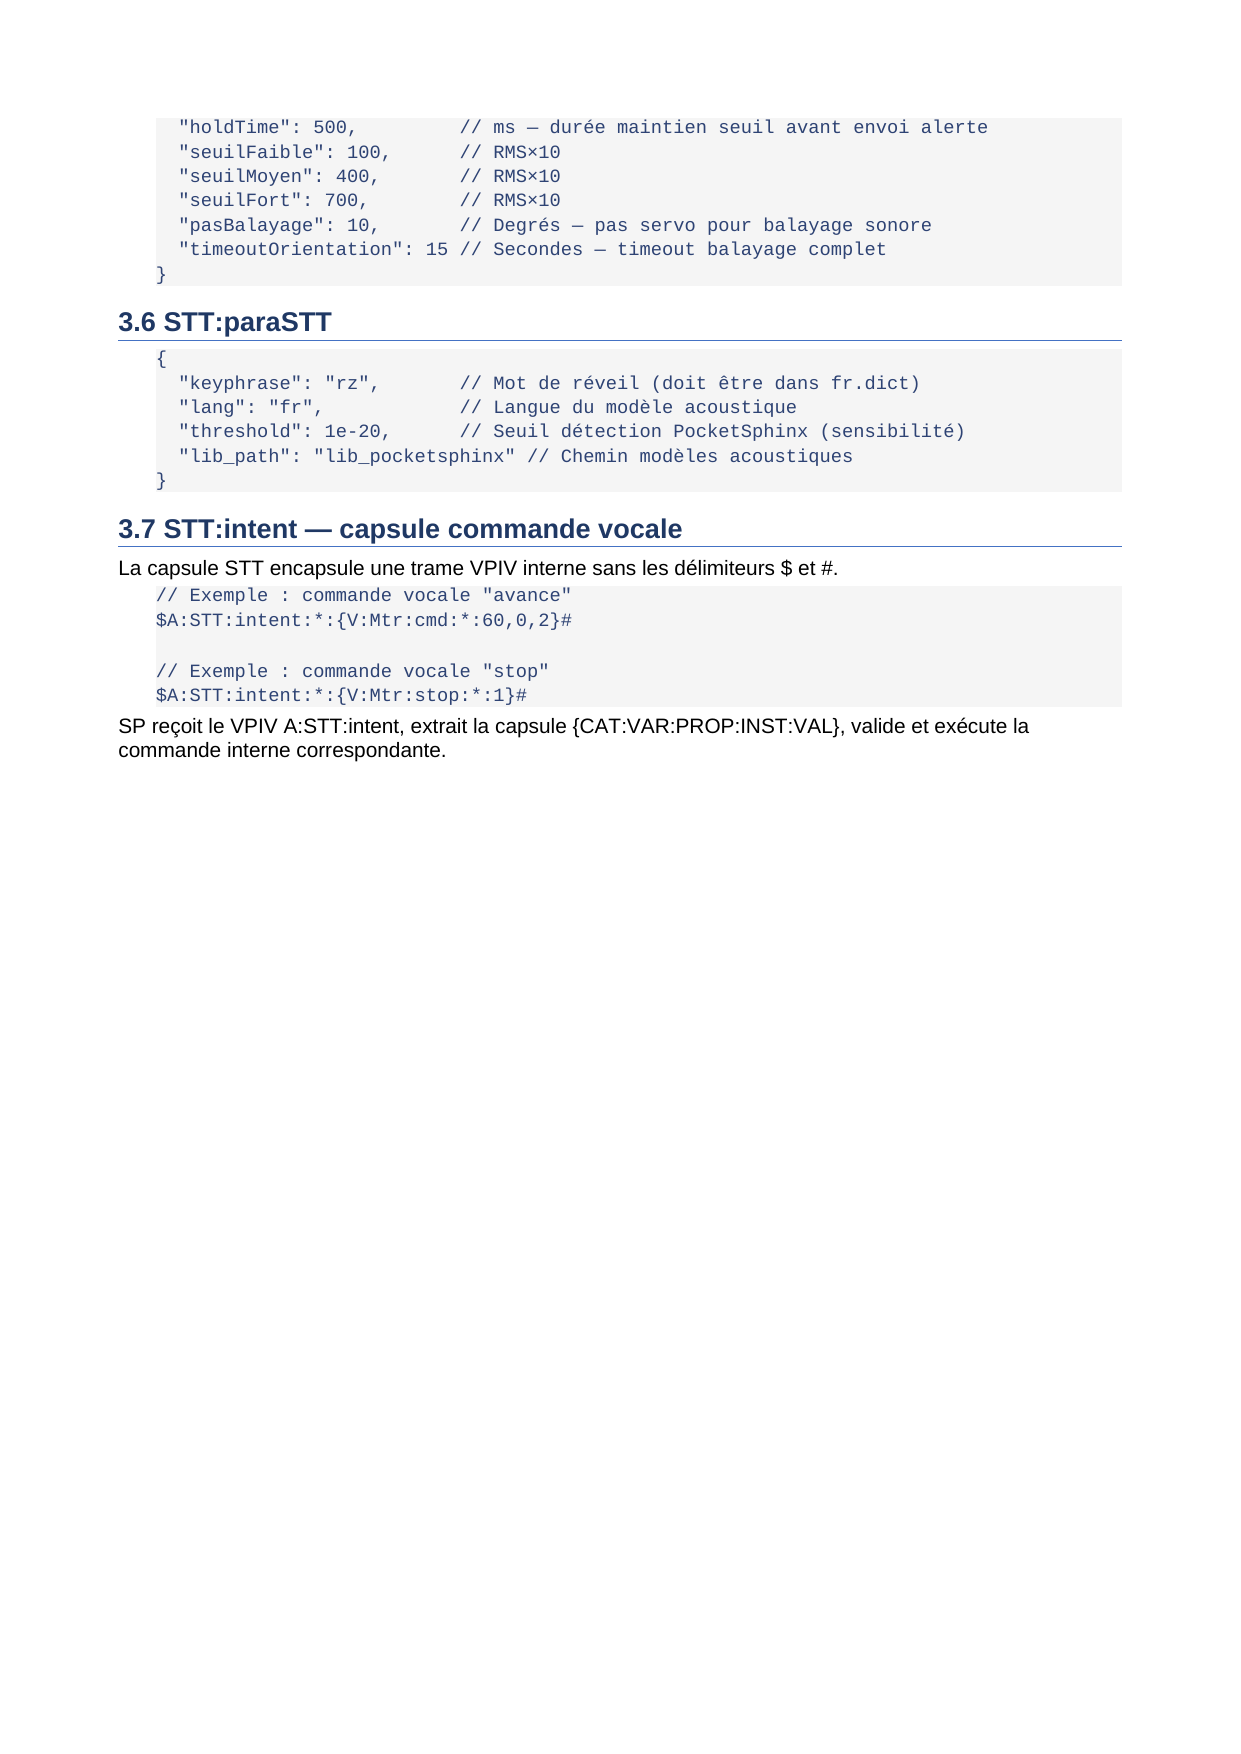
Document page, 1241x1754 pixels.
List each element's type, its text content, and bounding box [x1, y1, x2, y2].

text SP reçoit le VPIV A:STT:intent, extrait la capsule {CAT:VAR:PROP:INST:VAL}, valide et exécute la commande interne correspondante. [118, 714, 1122, 762]
text $A:STT:intent:*:{V:Mtr:cmd:*:60,0,2}# [156, 610, 1122, 632]
text "lib_path": "lib_pocketsphinx" // Chemin modèles acoustiques [156, 447, 1122, 468]
text } [156, 471, 1122, 492]
text } [156, 264, 1122, 286]
text "lang": "fr", // Langue du modèle acoustique [156, 398, 1122, 419]
subtitle 3.6 STT:paraSTT [118, 306, 1122, 340]
text "threshold": 1e-20, // Seuil détection PocketSphinx (sensibilité) [156, 422, 1122, 443]
text "seuilFort": 700, // RMS×10 [156, 191, 1122, 212]
subtitle 3.7 STT:intent — capsule commande vocale [118, 513, 1122, 546]
text "holdTime": 500, // ms — durée maintien seuil avant envoi alerte [156, 118, 1122, 139]
text $A:STT:intent:*:{V:Mtr:stop:*:1}# [156, 686, 1122, 707]
text "keyphrase": "rz", // Mot de réveil (doit être dans fr.dict) [156, 373, 1122, 395]
text // Exemple : commande vocale "stop" [156, 662, 1122, 683]
text "timeoutOrientation": 15 // Secondes — timeout balayage complet [156, 240, 1122, 261]
text "seuilMoyen": 400, // RMS×10 [156, 167, 1122, 188]
text La capsule STT encapsule une trame VPIV interne sans les délimiteurs $ et #. [118, 556, 1122, 580]
text "pasBalayage": 10, // Degrés — pas servo pour balayage sonore [156, 216, 1122, 237]
text { [156, 349, 1122, 370]
text // Exemple : commande vocale "avance" [156, 586, 1122, 607]
text "seuilFaible": 100, // RMS×10 [156, 142, 1122, 164]
